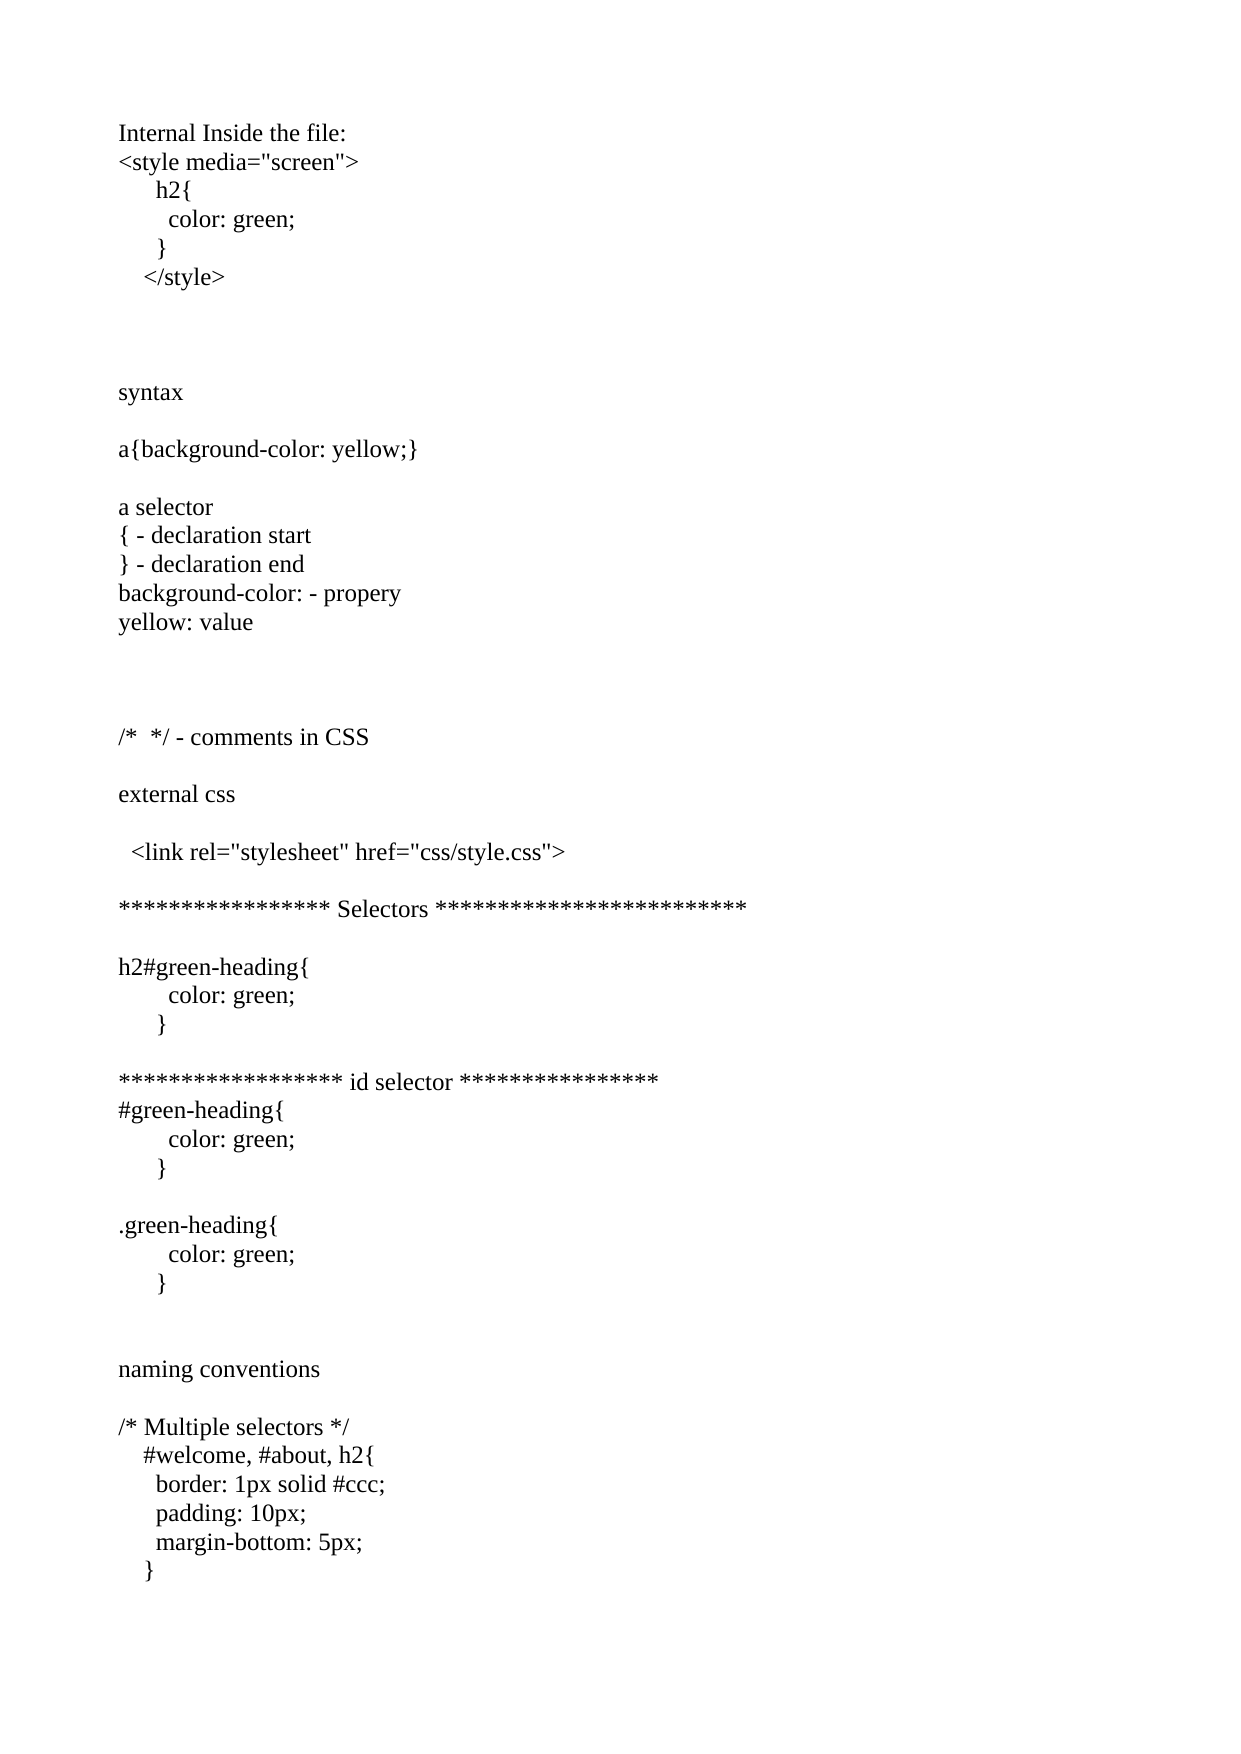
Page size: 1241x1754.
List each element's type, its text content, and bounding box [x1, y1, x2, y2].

text } [118, 233, 1122, 262]
text syntax [118, 377, 1122, 406]
text } [118, 1009, 1122, 1038]
text } [118, 1153, 1122, 1182]
text a{background-color: yellow;} [118, 434, 1122, 463]
text border: 1px solid #ccc; [118, 1469, 1122, 1498]
text ****************** id selector **************** [118, 1067, 1122, 1096]
text .green-heading{ [118, 1211, 1122, 1239]
text color: green; [118, 204, 1122, 233]
text } [118, 1556, 1122, 1584]
text #green-heading{ [118, 1096, 1122, 1124]
text naming conventions [118, 1354, 1122, 1383]
text /* Multiple selectors */ [118, 1412, 1122, 1441]
text <style media="screen"> [118, 147, 1122, 176]
text yellow: value [118, 607, 1122, 636]
text <link rel="stylesheet" href="css/style.css"> [118, 837, 1122, 866]
text h2#green-heading{ [118, 952, 1122, 981]
text padding: 10px; [118, 1498, 1122, 1527]
text external css [118, 779, 1122, 808]
text margin-bottom: 5px; [118, 1527, 1122, 1556]
text Internal Inside the file: [118, 118, 1122, 147]
text } - declaration end [118, 549, 1122, 578]
text { - declaration start [118, 521, 1122, 549]
text a selector [118, 492, 1122, 521]
text color: green; [118, 981, 1122, 1009]
text color: green; [118, 1124, 1122, 1153]
text </style> [118, 262, 1122, 291]
text #welcome, #about, h2{ [118, 1441, 1122, 1469]
text ***************** Selectors ************************* [118, 894, 1122, 923]
text background-color: - propery [118, 578, 1122, 607]
text /* */ - comments in CSS [118, 722, 1122, 751]
text } [118, 1268, 1122, 1297]
text h2{ [118, 176, 1122, 204]
text color: green; [118, 1239, 1122, 1268]
